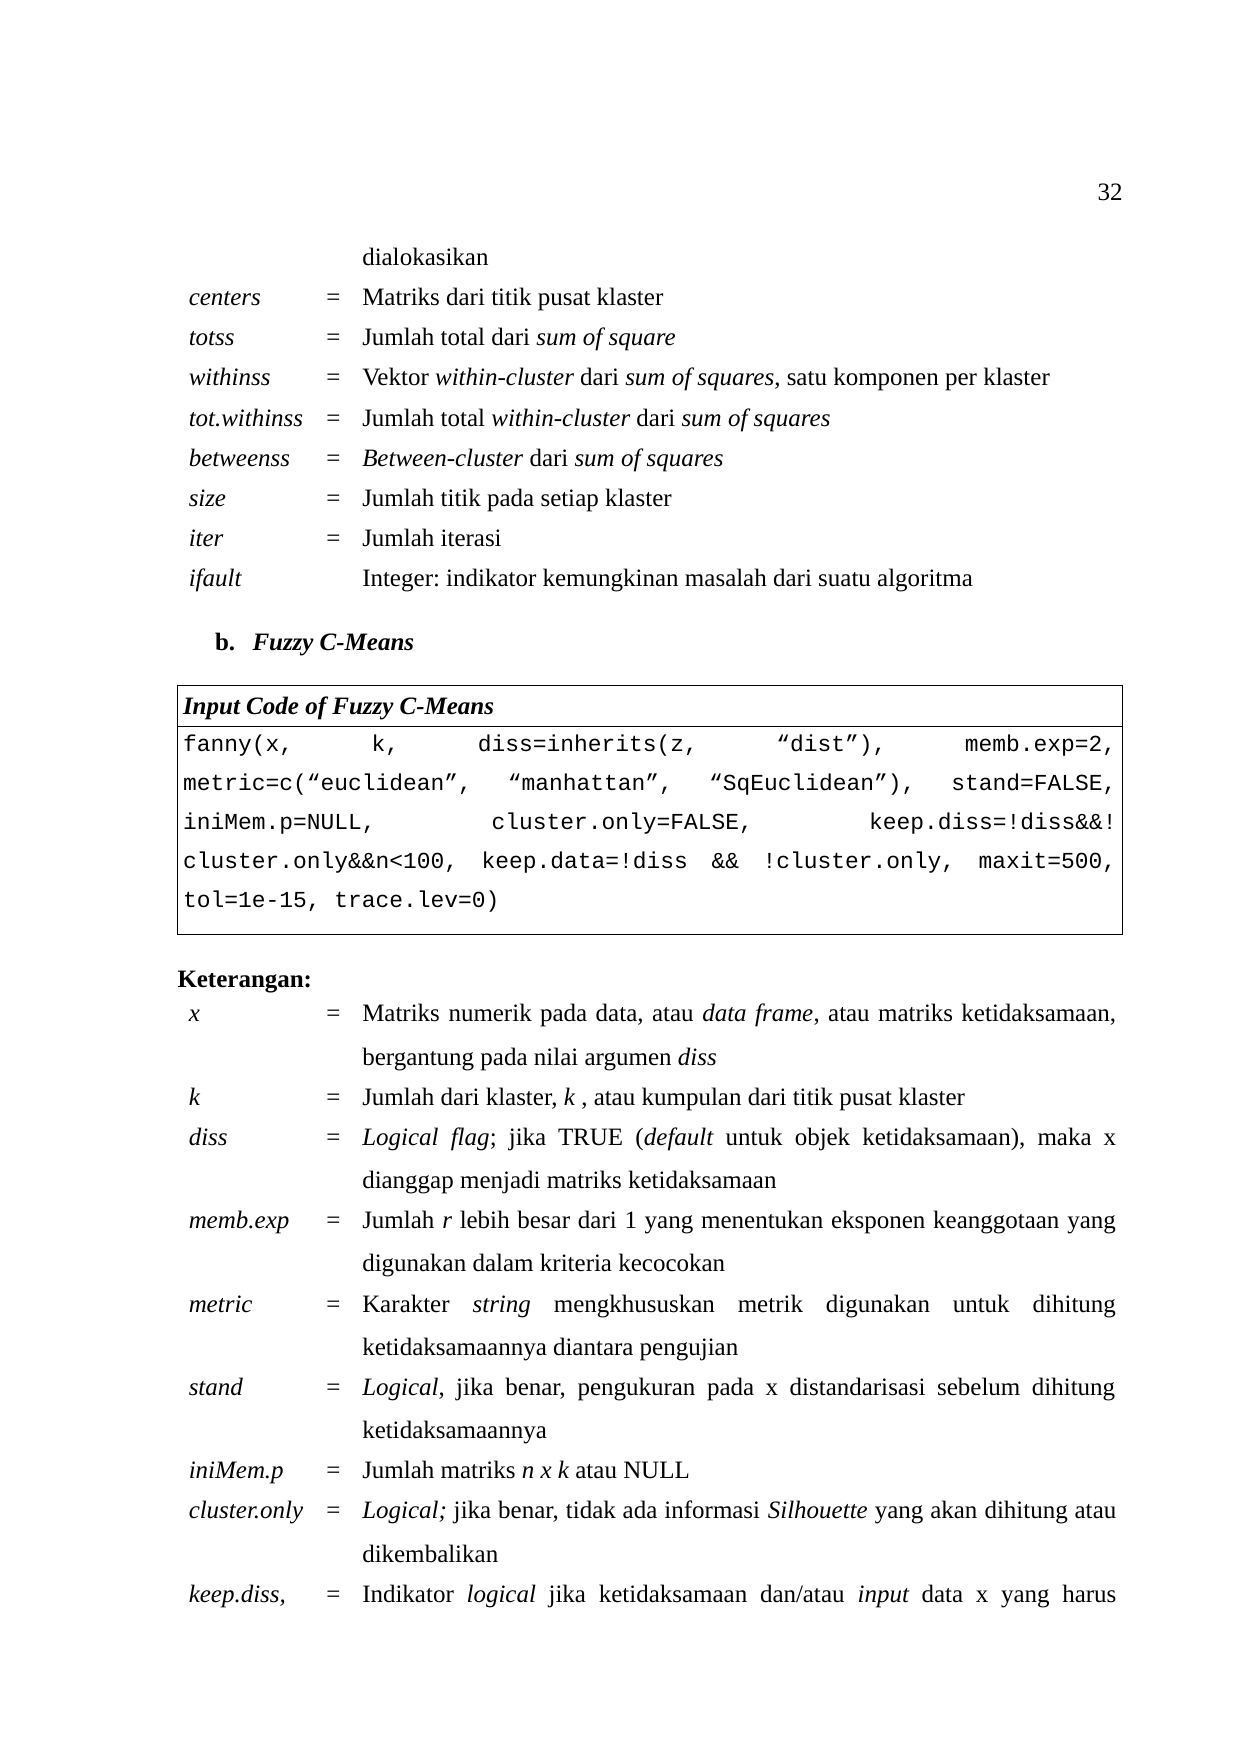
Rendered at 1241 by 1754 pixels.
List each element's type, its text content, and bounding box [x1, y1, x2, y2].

table_header dialokasikan [356, 236, 1122, 276]
table_cell size [183, 478, 320, 518]
table_cell betweenss [183, 437, 320, 477]
table_cell = [320, 1366, 356, 1449]
table_cell Indikator logical jika ketidaksamaan dan/atau input data x yang harus [356, 1573, 1122, 1613]
table_cell Karakter string mengkhususkan metrik digunakan untuk dihitung ketidaksamaannya diantara pengujian [356, 1283, 1122, 1366]
table_cell memb.exp [183, 1200, 320, 1283]
table_cell Jumlah iterasi [356, 518, 1122, 558]
table_cell Jumlah titik pada setiap klaster [356, 478, 1122, 518]
table_cell stand [183, 1366, 320, 1449]
table_cell tot.withinss [183, 397, 320, 437]
table_cell Integer: indikator kemungkinan masalah dari suatu algoritma [356, 558, 1122, 598]
table_cell Jumlah total dari sum of square [356, 317, 1122, 357]
table_header = [320, 993, 356, 1076]
table_cell = [320, 1076, 356, 1116]
table_cell = [320, 1283, 356, 1366]
table_cell metric [183, 1283, 320, 1366]
table_cell diss [183, 1116, 320, 1199]
table_cell cluster.only [183, 1490, 320, 1573]
table_cell Vektor within-cluster dari sum of squares, satu komponen per klaster [356, 357, 1122, 397]
table_header Matriks numerik pada data, atau data frame, atau matriks ketidaksamaan, bergantung pada nilai argumen diss [356, 993, 1122, 1076]
text Keterangan: [177, 964, 1122, 993]
table_cell Jumlah matriks n x k atau NULL [356, 1450, 1122, 1490]
table_cell = [320, 1450, 356, 1490]
table_cell keep.diss, [183, 1573, 320, 1613]
table_cell = [320, 1490, 356, 1573]
table_cell centers [183, 276, 320, 317]
table_header [320, 236, 356, 276]
table_cell ifault [183, 558, 320, 598]
table_header Input Code of Fuzzy C-Means [178, 686, 1122, 726]
table_cell = [320, 276, 356, 317]
table_cell iter [183, 518, 320, 558]
table_cell withinss [183, 357, 320, 397]
table_cell Matriks dari titik pusat klaster [356, 276, 1122, 317]
table_cell Between-cluster dari sum of squares [356, 437, 1122, 477]
table_cell = [320, 397, 356, 437]
table_cell Logical flag; jika TRUE (default untuk objek ketidaksamaan), maka x dianggap menjadi matriks ketidaksamaan [356, 1116, 1122, 1199]
table_cell Logical; jika benar, tidak ada informasi Silhouette yang akan dihitung atau dikembalikan [356, 1490, 1122, 1573]
table_cell = [320, 1116, 356, 1199]
table_cell Jumlah dari klaster, k , atau kumpulan dari titik pusat klaster [356, 1076, 1122, 1116]
table_cell Logical, jika benar, pengukuran pada x distandarisasi sebelum dihitung ketidaksamaannya [356, 1366, 1122, 1449]
table_cell = [320, 1200, 356, 1283]
table_cell [320, 558, 356, 598]
table_cell = [320, 437, 356, 477]
table_cell Jumlah r lebih besar dari 1 yang menentukan eksponen keanggotaan yang digunakan dalam kriteria kecocokan [356, 1200, 1122, 1283]
table_header x [183, 993, 320, 1076]
table_cell = [320, 357, 356, 397]
table_cell = [320, 1573, 356, 1613]
list Fuzzy C-Means [215, 627, 1122, 656]
table_cell iniMem.p [183, 1450, 320, 1490]
table_cell = [320, 518, 356, 558]
table_cell totss [183, 317, 320, 357]
table_cell = [320, 317, 356, 357]
table_cell fanny(x, k, diss=inherits(z, “dist”), memb.exp=2, metric=c(“euclidean”, “manhattan”, “SqEuclidean”), stand=FALSE, iniMem.p=NULL, cluster.only=FALSE, keep.diss=!diss&&!cluster.only&&n<100, keep.data=!diss && !cluster.only, maxit=500, tol=1e-15, trace.lev=0) [178, 727, 1122, 934]
table_header [183, 236, 320, 276]
table_cell = [320, 478, 356, 518]
table_cell Jumlah total within-cluster dari sum of squares [356, 397, 1122, 437]
table_cell k [183, 1076, 320, 1116]
